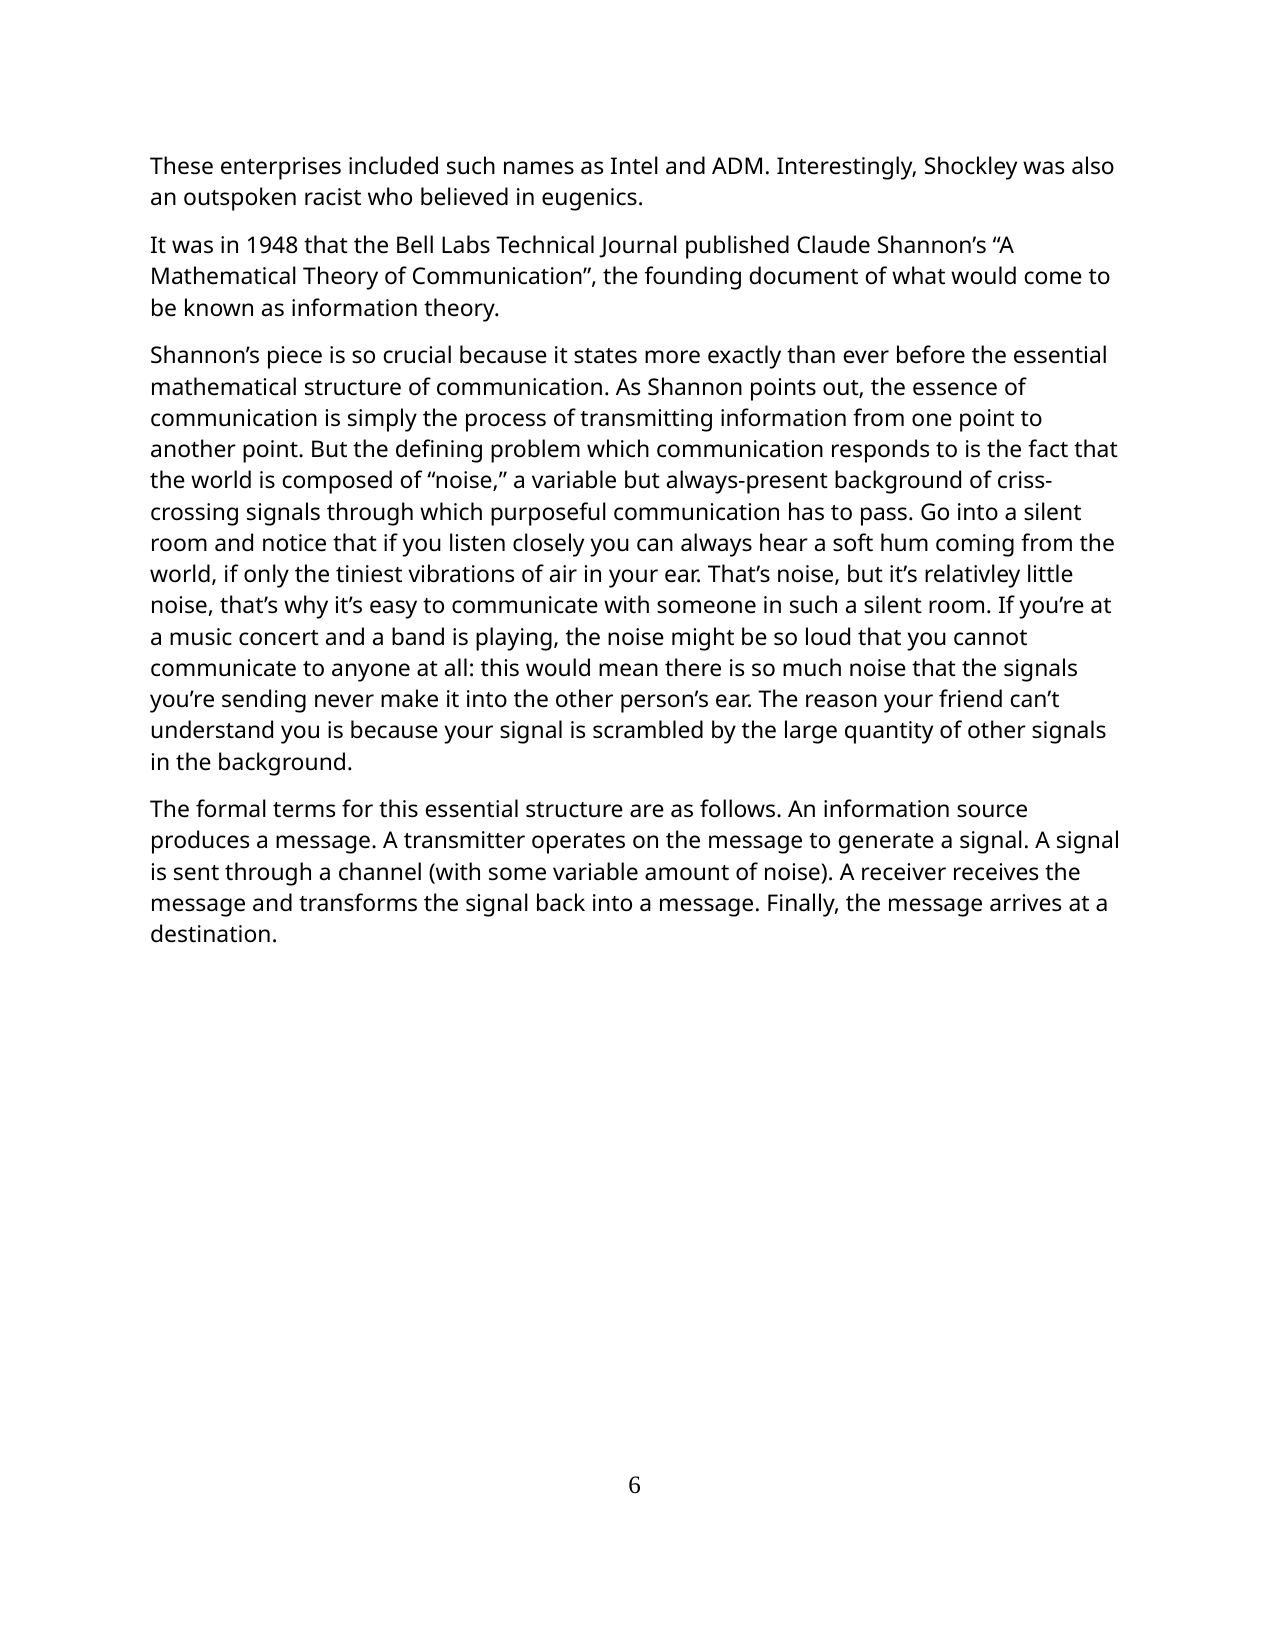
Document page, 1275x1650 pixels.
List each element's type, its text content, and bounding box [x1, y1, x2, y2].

text These enterprises included such names as Intel and ADM. Interestingly, Shockley was also an outspoken racist who believed in eugenics. [150, 150, 1125, 212]
text The formal terms for this essential structure are as follows. An information source produces a message. A transmitter operates on the message to generate a signal. A signal is sent through a channel (with some variable amount of noise). A receiver receives the message and transforms the signal back into a message. Finally, the message arrives at a destination. [150, 793, 1125, 949]
text It was in 1948 that the Bell Labs Technical Journal published Claude Shannon’s “A Mathematical Theory of Communication”, the founding document of what would come to be known as information theory. [150, 229, 1125, 323]
text Shannon’s piece is so crucial because it states more exactly than ever before the essential mathematical structure of communication. As Shannon points out, the essence of communication is simply the process of transmitting information from one point to another point. But the defining problem which communication responds to is the fact that the world is composed of “noise,” a variable but always-present background of criss-crossing signals through which purposeful communication has to pass. Go into a silent room and notice that if you listen closely you can always hear a soft hum coming from the world, if only the tiniest vibrations of air in your ear. That’s noise, but it’s relativley little noise, that’s why it’s easy to communicate with someone in such a silent room. If you’re at a music concert and a band is playing, the noise might be so loud that you cannot communicate to anyone at all: this would mean there is so much noise that the signals you’re sending never make it into the other person’s ear. The reason your friend can’t understand you is because your signal is scrambled by the large quantity of other signals in the background. [150, 339, 1125, 777]
